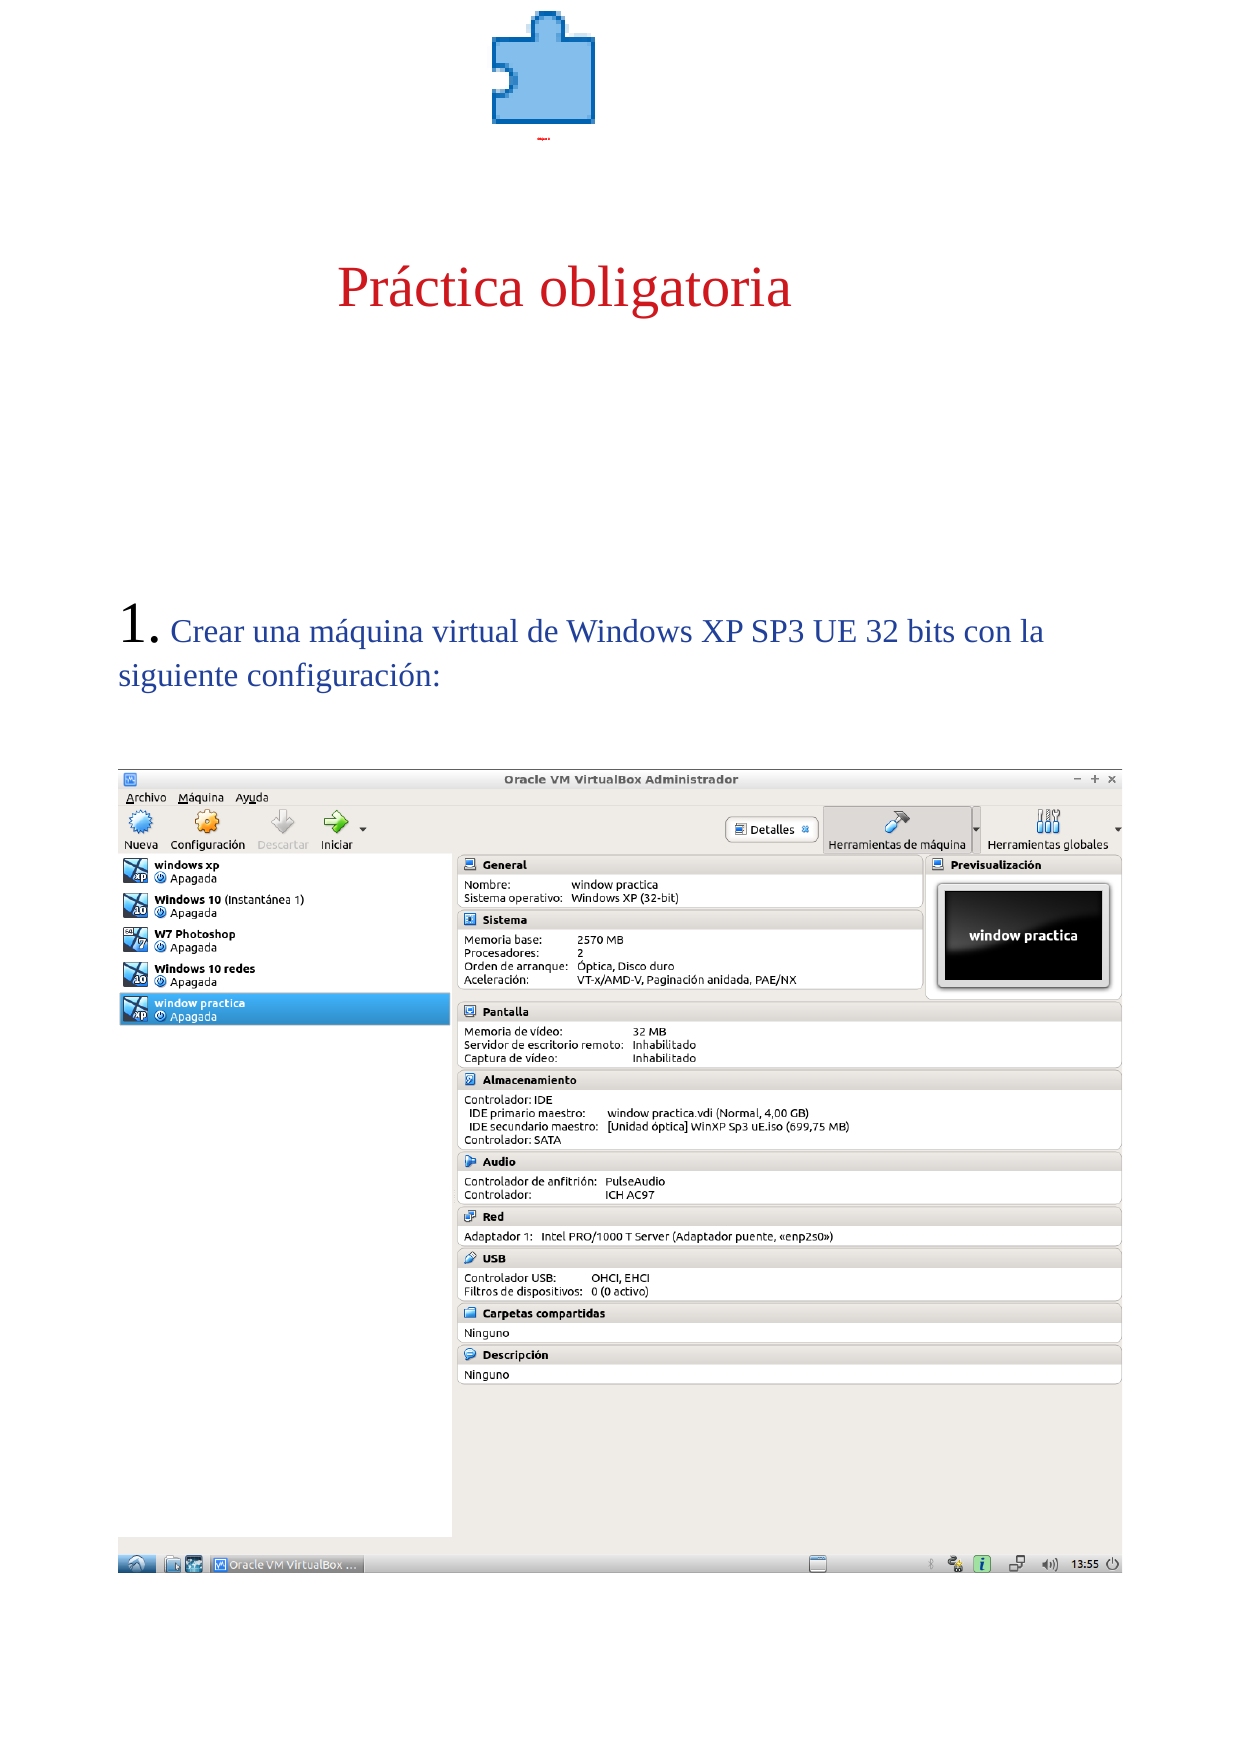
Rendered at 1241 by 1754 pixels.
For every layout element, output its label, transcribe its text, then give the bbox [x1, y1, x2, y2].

text Práctica obligatoria [118, 252, 1122, 319]
picture [118, 769, 1123, 1573]
text 1. Crear una máquina virtual de Windows XP SP3 UE 32 bits con la siguiente configuración: [118, 588, 1122, 693]
